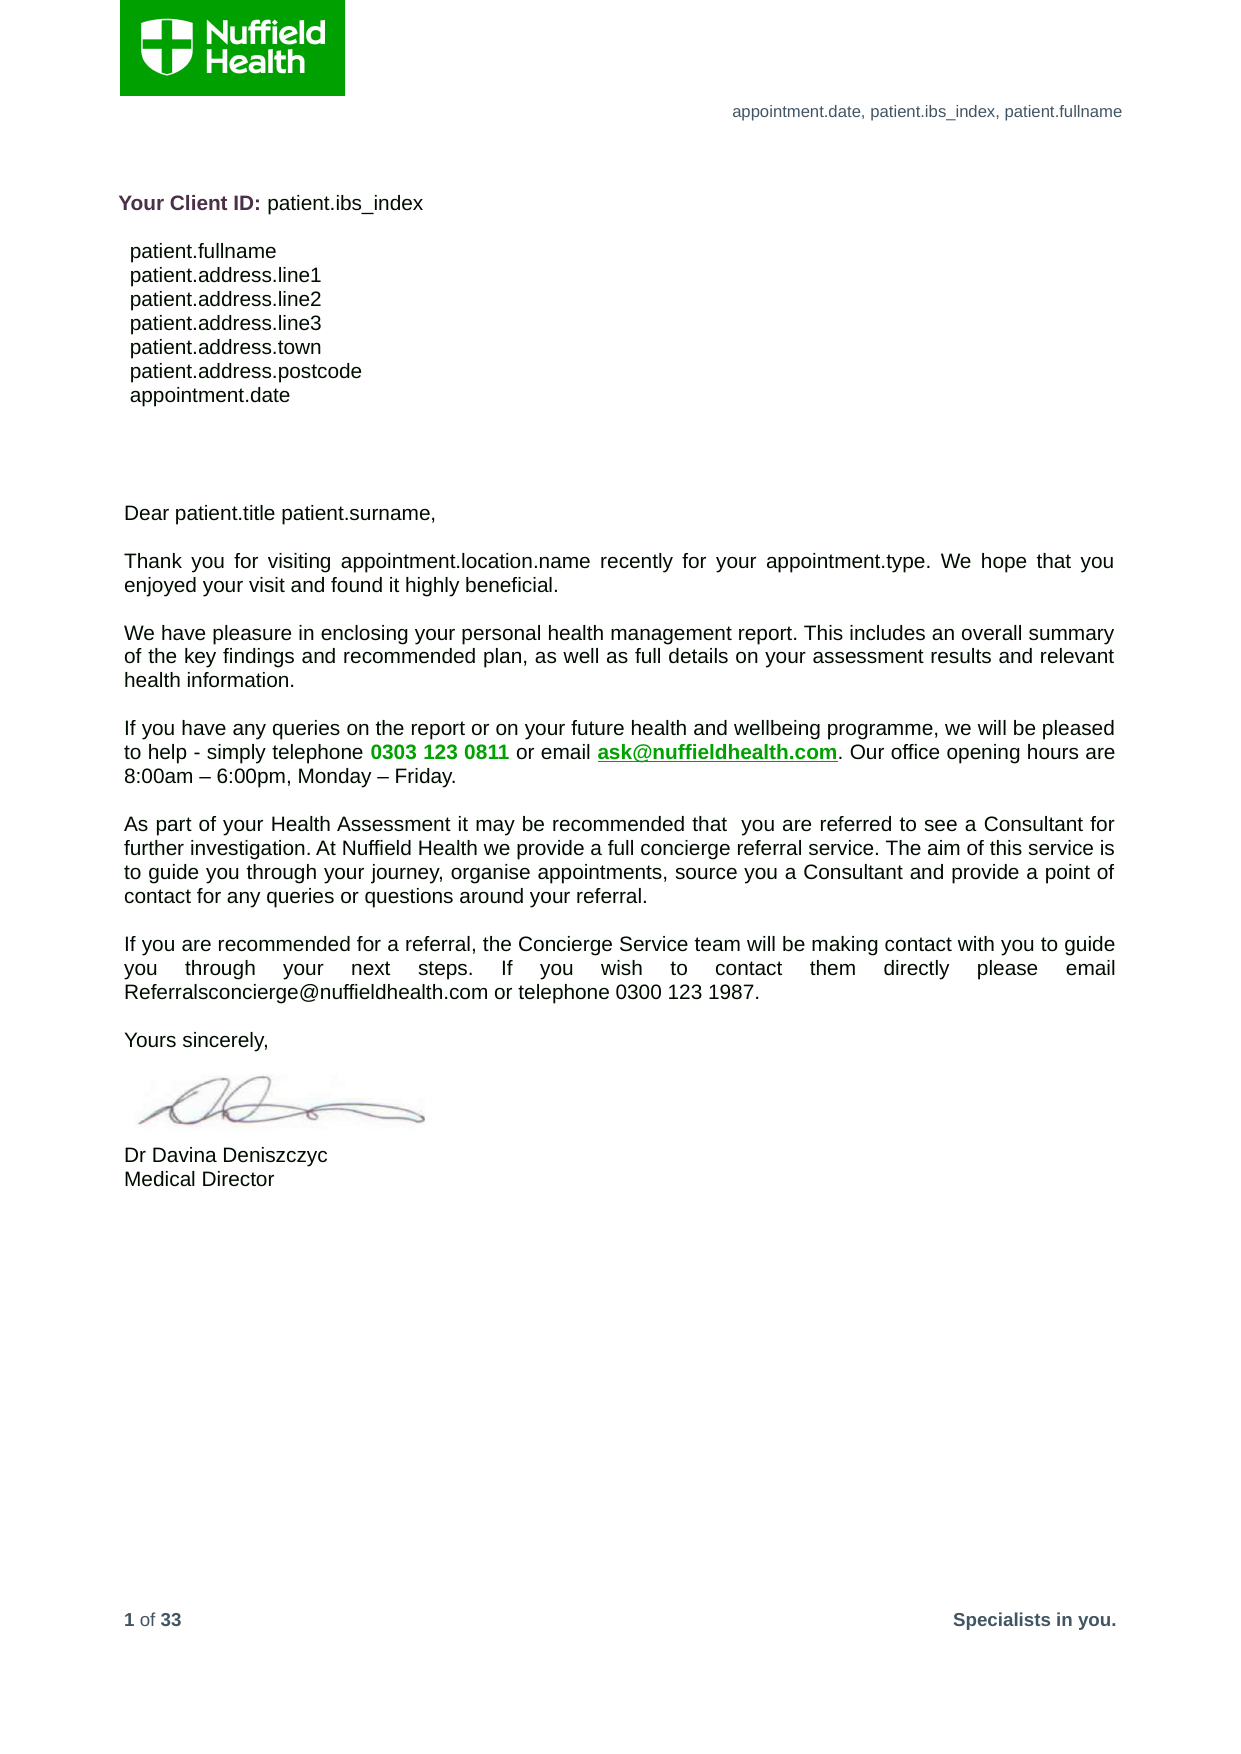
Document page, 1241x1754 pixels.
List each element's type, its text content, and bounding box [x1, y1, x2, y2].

table_header patient.fullname patient.address.line1 patient.address.line2 patient.address.line3 patient.address.town patient.address.postcode appointment.date [124, 233, 1121, 464]
text Your Client ID: patient.ibs_index [118, 190, 1122, 214]
table_header Dear patient.title patient.surname, Thank you for visiting appointment.location.name recently for your appointment.type. We hope that you enjoyed your visit and found it highly beneficial. We have pleasure in enclosing your personal health management report. This includes an overall summary of the key findings and recommended plan, as well as full details on your assessment results and relevant health information. If you have any queries on the report or on your future health and wellbeing programme, we will be pleased to help - simply telephone 0303 123 0811 or email ask@nuffieldhealth.com. Our office opening hours are 8:00am – 6:00pm, Monday – Friday. As part of your Health Assessment it may be recommended that you are referred to see a Consultant for further investigation. At Nuffield Health we provide a full concierge referral service. The aim of this service is to guide you through your journey, organise appointments, source you a Consultant and provide a point of contact for any queries or questions around your referral. If you are recommended for a referral, the Concierge Service team will be making contact with you to guide you through your next steps. If you wish to contact them directly please email Referralsconcierge@nuffieldhealth.com or telephone 0300 123 1987. Yours sincerely, Dr Davina Deniszczyc Medical Director [118, 495, 1122, 1538]
table_header [119, 228, 1122, 470]
